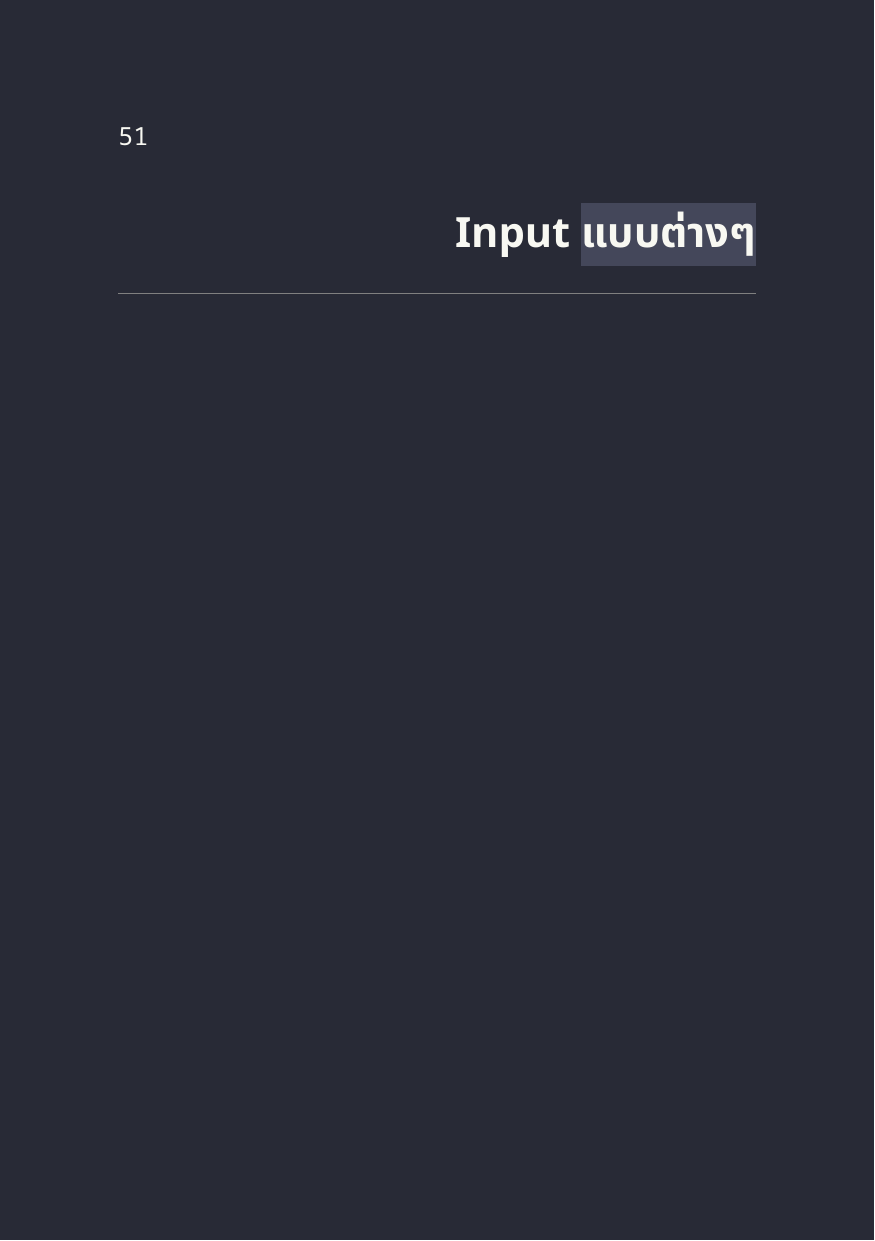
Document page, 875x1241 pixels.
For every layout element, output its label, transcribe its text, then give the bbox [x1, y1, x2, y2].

subtitle Input แบบต่างๆ [118, 202, 756, 266]
